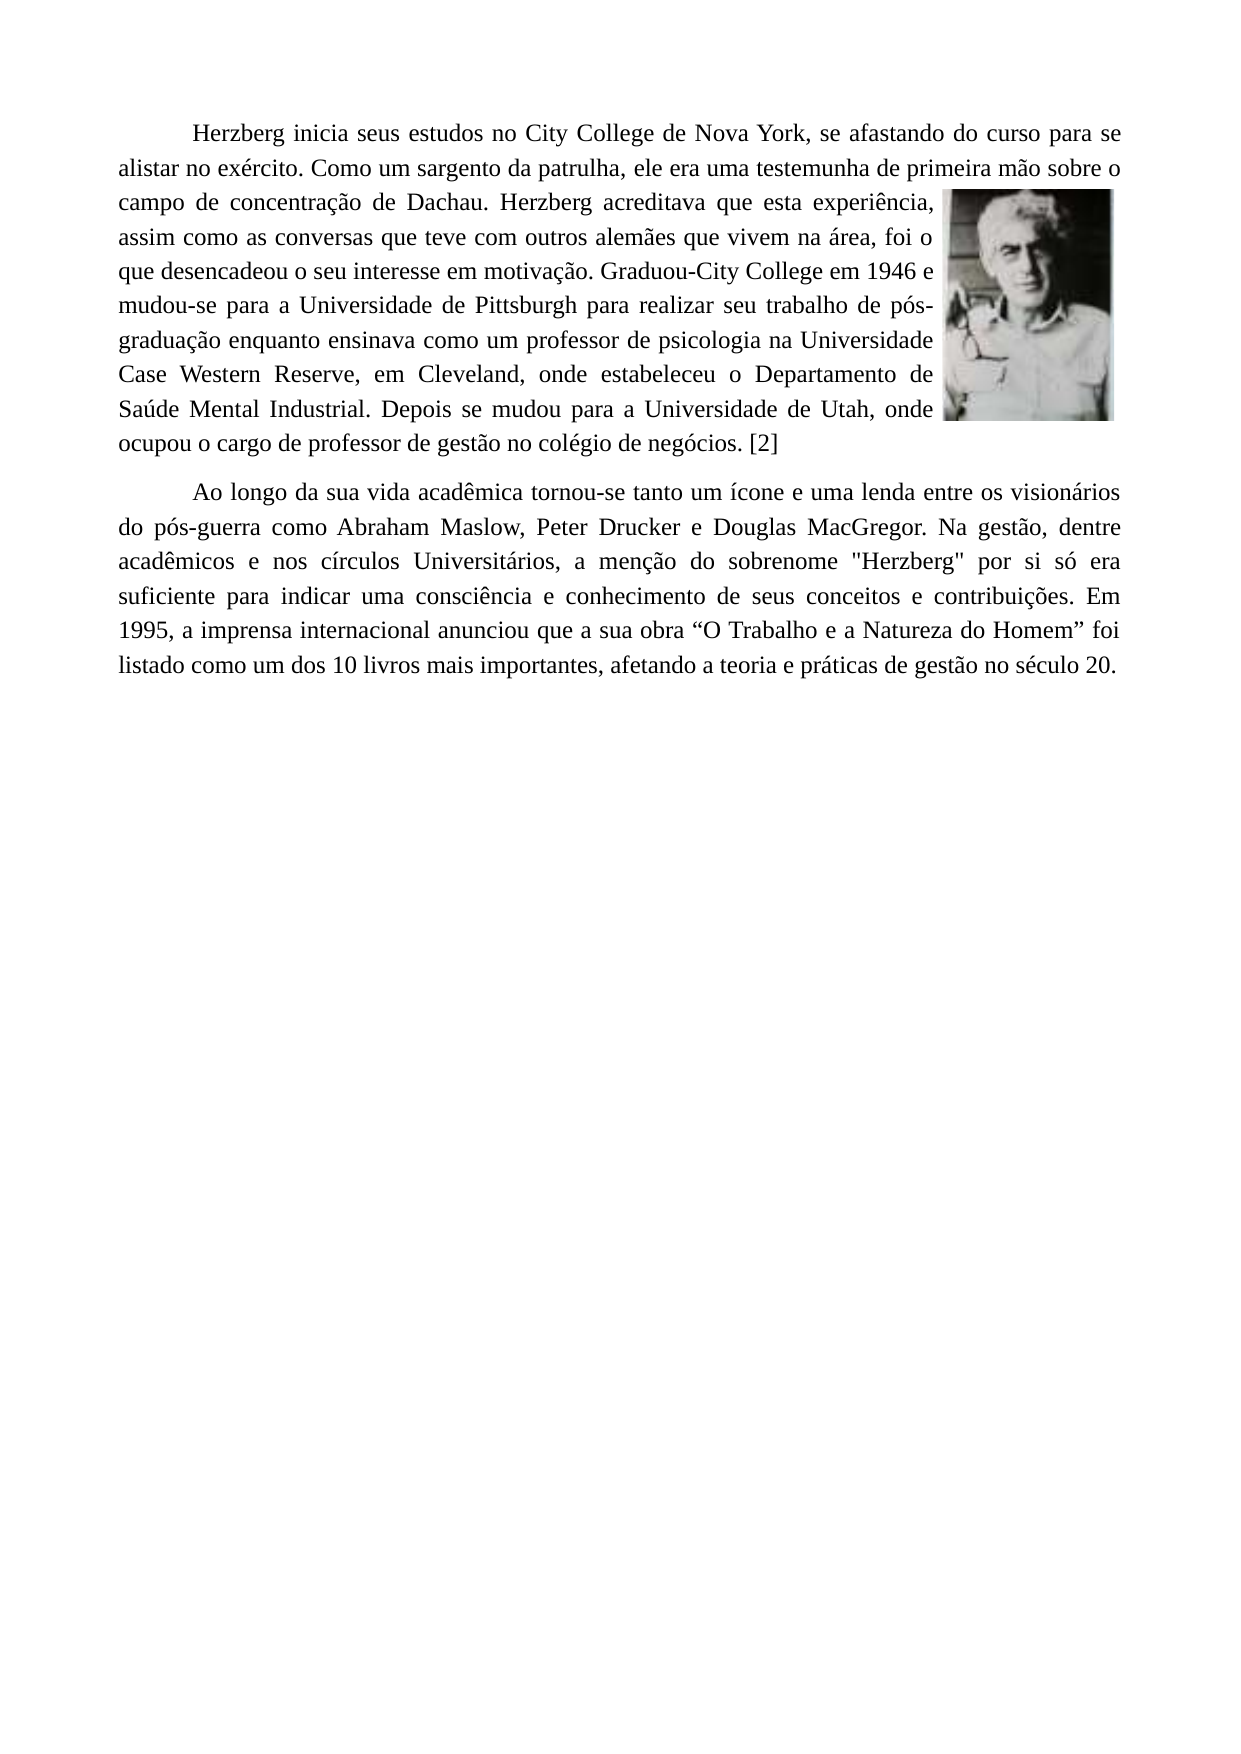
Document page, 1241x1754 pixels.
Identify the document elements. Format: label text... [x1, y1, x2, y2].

picture [942, 189, 1115, 421]
text Herzberg inicia seus estudos no City College de Nova York, se afastando do curso para se alistar no exército. Como um sargento da patrulha, ele era uma testemunha de primeira mão sobre o campo de concentração de Dachau. Herzberg acreditava que esta experiência, assim como as conversas que teve com outros alemães que vivem na área, foi o que desencadeou o seu interesse em motivação. Graduou-City College em 1946 e mudou-se para a Universidade de Pittsburgh para realizar seu trabalho de pós-graduação enquanto ensinava como um professor de psicologia na Universidade Case Western Reserve, em Cleveland, onde estabeleceu o Departamento de Saúde Mental Industrial. Depois se mudou para a Universidade de Utah, onde ocupou o cargo de professor de gestão no colégio de negócios. [2] [118, 118, 1122, 457]
text Ao longo da sua vida acadêmica tornou-se tanto um ícone e uma lenda entre os visionários do pós-guerra como Abraham Maslow, Peter Drucker e Douglas MacGregor. Na gestão, dentre acadêmicos e nos círculos Universitários, a menção do sobrenome "Herzberg" por si só era suficiente para indicar uma consciência e conhecimento de seus conceitos e contribuições. Em 1995, a imprensa internacional anunciou que a sua obra “O Trabalho e a Natureza do Homem” foi listado como um dos 10 livros mais importantes, afetando a teoria e práticas de gestão no século 20. [118, 477, 1122, 679]
